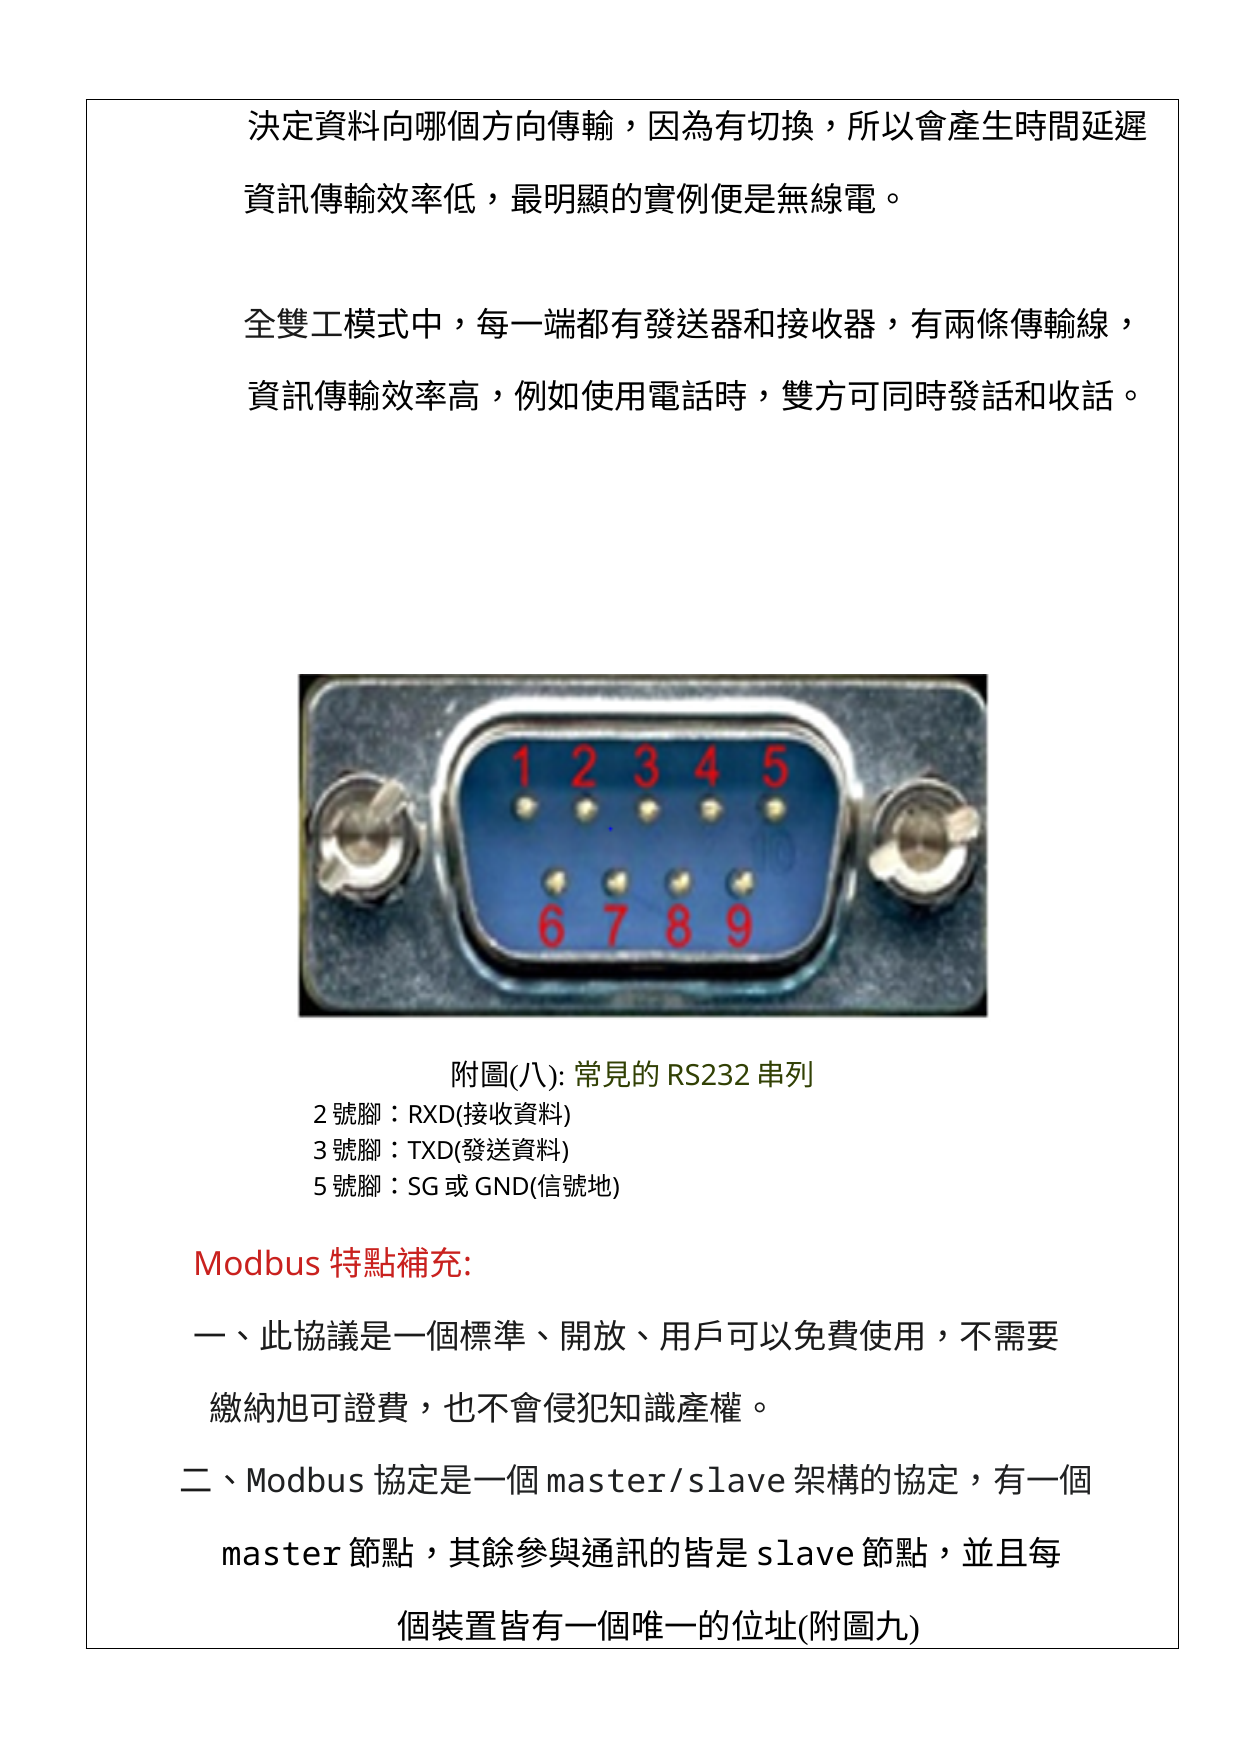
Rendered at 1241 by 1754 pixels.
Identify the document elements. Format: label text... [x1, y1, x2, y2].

table_header 決定資料向哪個方向傳輸，因為有切換，所以會產生時間延遲 資訊傳輸效率低，最明顯的實例便是無線電。 全雙工模式中，每一端都有發送器和接收器，有兩條傳輸線， 資訊傳輸效率高，例如使用電話時，雙方可同時發話和收話。 附圖(八): 常見的RS232串列 2號腳：RXD(接收資料) 3號腳：TXD(發送資料) 5號腳：SG或GND(信號地) Modbus 特點補充: 一、此協議是一個標準、開放、用戶可以免費使用，不需要 繳納旭可證費，也不會侵犯知識產權。 二、Modbus協定是一個master/slave架構的協定，有一個 master節點，其餘參與通訊的皆是slave節點，並且每 個裝置皆有一個唯一的位址(附圖九) [87, 100, 1178, 1648]
picture [293, 674, 992, 1026]
